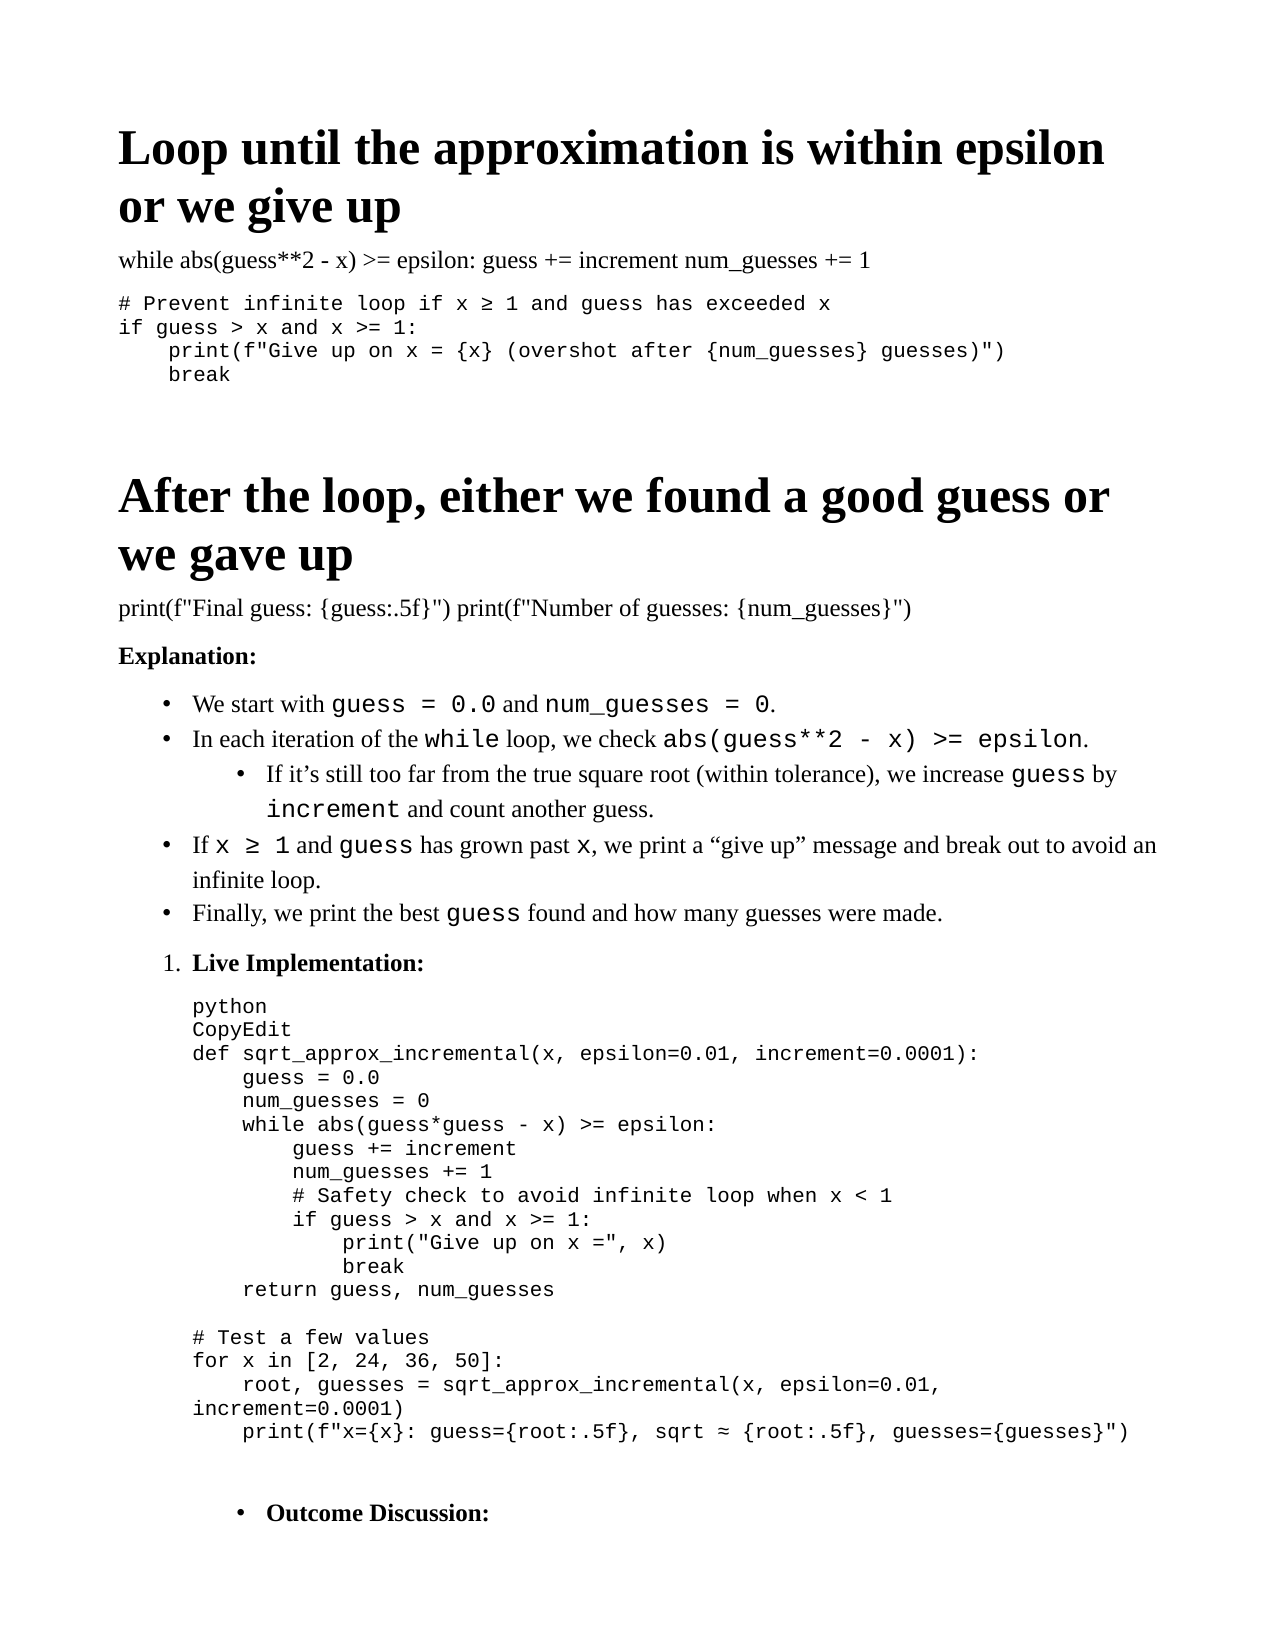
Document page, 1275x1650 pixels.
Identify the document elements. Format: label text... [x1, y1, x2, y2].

list guess += increment [162, 1138, 1157, 1161]
list num_guesses = 0 [162, 1090, 1157, 1114]
subtitle Loop until the approximation is within epsilon or we give up [118, 118, 1157, 233]
text if guess > x and x >= 1: [118, 317, 1157, 341]
list num_guesses += 1 [162, 1161, 1157, 1185]
text # Prevent infinite loop if x ≥ 1 and guess has exceeded x [118, 293, 1157, 317]
list if guess > x and x >= 1: [162, 1208, 1157, 1232]
list while abs(guess*guess - x) >= epsilon: [162, 1114, 1157, 1138]
text while abs(guess**2 - x) >= epsilon: guess += increment num_guesses += 1 [118, 246, 1157, 274]
list guess = 0.0 [162, 1067, 1157, 1090]
text print(f"Give up on x = {x} (overshot after {num_guesses} guesses)") [118, 341, 1157, 364]
list If x ≥ 1 and guess has grown past x, we print a “give up” message and break out to avoid an infinite loop. [162, 830, 1157, 894]
list print("Give up on x =", x) [162, 1232, 1157, 1256]
text break [118, 364, 1157, 388]
list Finally, we print the best guess found and how many guesses were made. [162, 898, 1157, 929]
list break [162, 1256, 1157, 1279]
list def sqrt_approx_incremental(x, epsilon=0.01, increment=0.0001): [162, 1043, 1157, 1067]
list return guess, num_guesses [162, 1279, 1157, 1303]
list print(f"x={x}: guess={root:.5f}, sqrt ≈ {root:.5f}, guesses={guesses}") [162, 1421, 1157, 1445]
list Live Implementation: [162, 948, 1157, 977]
list If it’s still too far from the true square root (within tolerance), we increase guess by increment and count another guess. [236, 759, 1157, 825]
list # Test a few values [162, 1327, 1157, 1350]
list root, guesses = sqrt_approx_incremental(x, epsilon=0.01, increment=0.0001) [162, 1374, 1157, 1421]
list for x in [2, 24, 36, 50]: [162, 1350, 1157, 1374]
list python [162, 996, 1157, 1019]
subtitle After the loop, either we found a good guess or we gave up [118, 466, 1157, 581]
list In each iteration of the while loop, we check abs(guess**2 - x) >= epsilon. [162, 724, 1157, 755]
text print(f"Final guess: {guess:.5f}") print(f"Number of guesses: {num_guesses}") [118, 593, 1157, 622]
list We start with guess = 0.0 and num_guesses = 0. [162, 689, 1157, 719]
list CopyEdit [162, 1019, 1157, 1043]
list # Safety check to avoid infinite loop when x < 1 [162, 1185, 1157, 1208]
text Explanation: [118, 641, 1157, 670]
list Outcome Discussion: [236, 1498, 1157, 1527]
